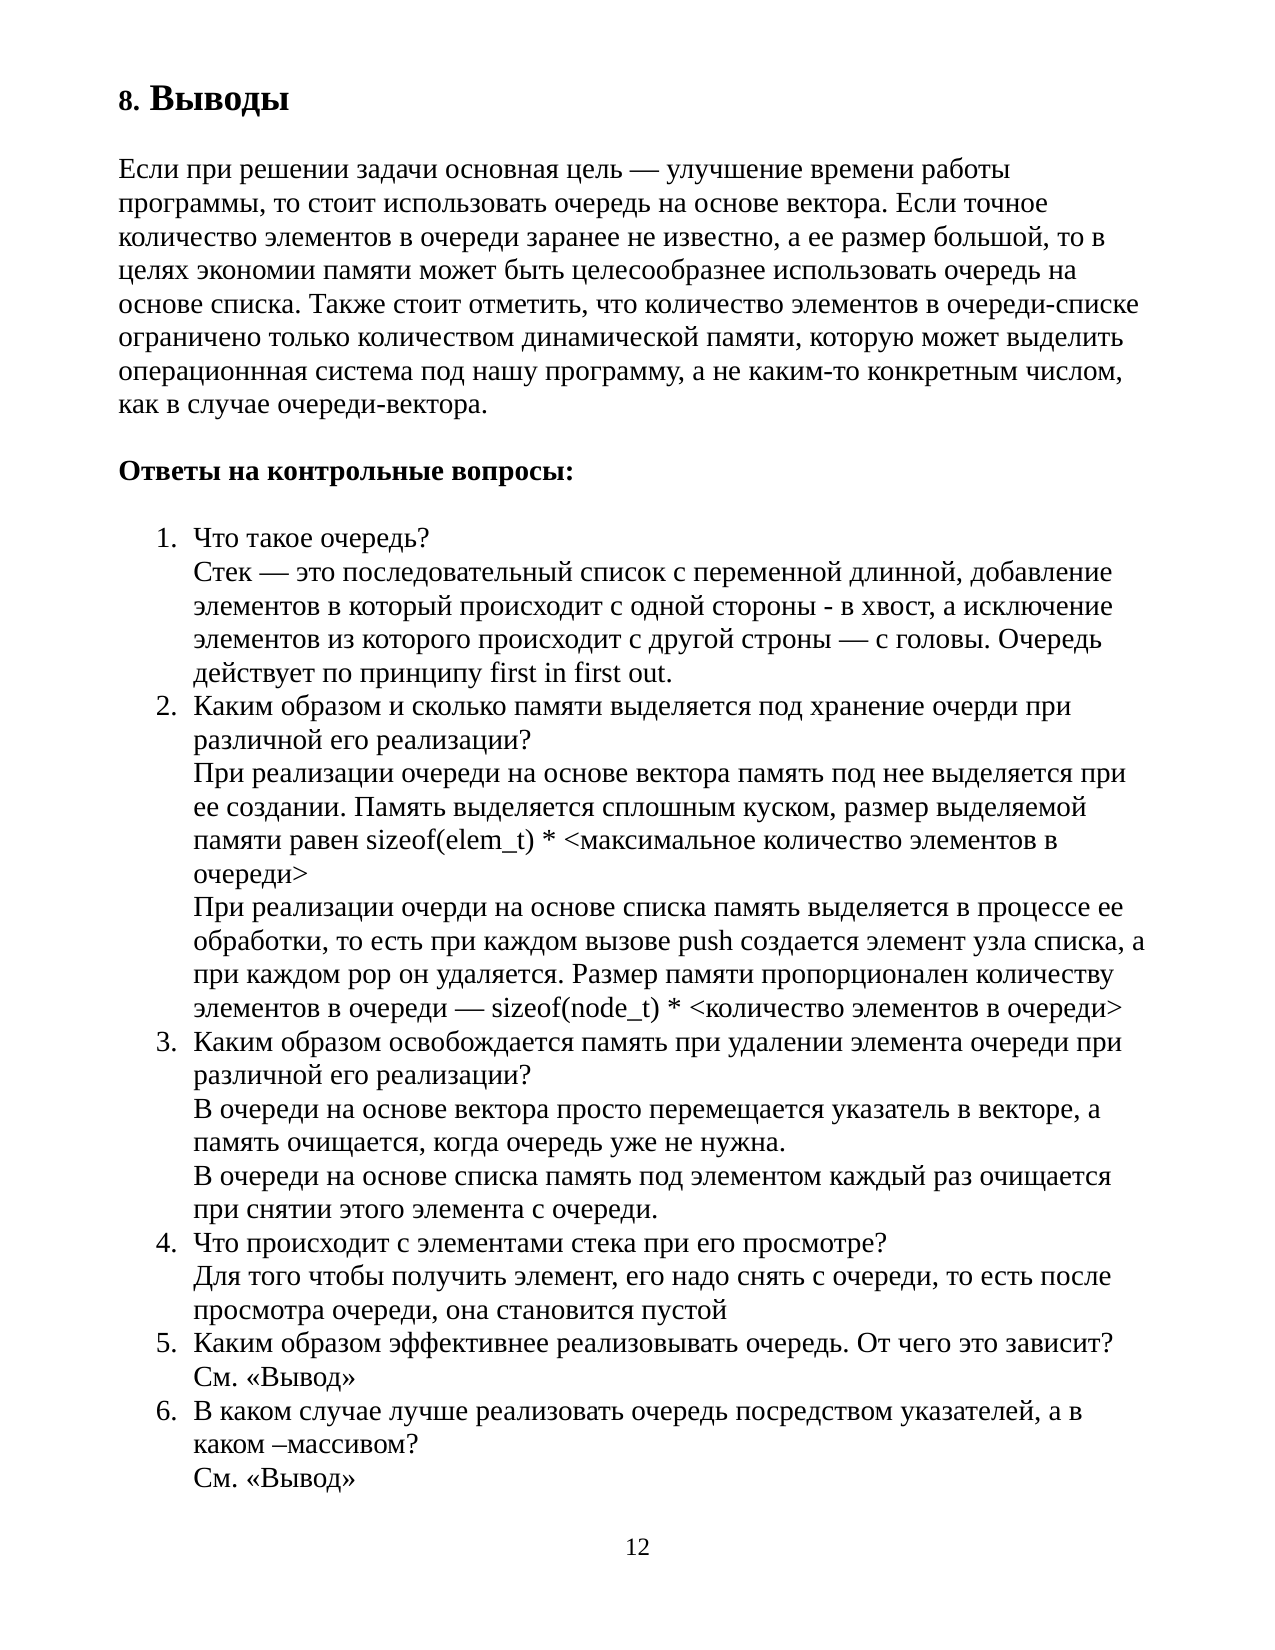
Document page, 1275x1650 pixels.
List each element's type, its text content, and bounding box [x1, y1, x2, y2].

text Ответы на контрольные вопросы: [118, 453, 1157, 487]
text 8. Выводы [118, 75, 1157, 118]
list Что такое очередь? [156, 521, 1157, 554]
list При реализации очереди на основе вектора память под нее выделяется при ее создании. Память выделяется сплошным куском, размер выделяемой памяти равен sizeof(elem_t) * <максимальное количество элементов в очереди> [156, 755, 1157, 889]
list В очереди на основе вектора просто перемещается указатель в векторе, а память очищается, когда очередь уже не нужна. [156, 1091, 1157, 1158]
list Каким образом и сколько памяти выделяется под хранение очерди при различной его реализации? [156, 688, 1157, 755]
list При реализации очерди на основе списка память выделяется в процессе ее обработки, то есть при каждом вызове push создается элемент узла списка, а при каждом pop он удаляется. Размер памяти пропорционален количеству элементов в очереди — sizeof(node_t) * <количество элементов в очереди> [156, 889, 1157, 1024]
list Что происходит с элементами стека при его просмотре? [156, 1225, 1157, 1258]
list В каком случае лучше реализовать очередь посредством указателей, а в каком –массивом? [156, 1393, 1157, 1460]
list Стек — это последовательный список с переменной длинной, добавление элементов в который происходит с одной стороны - в хвост, а исключение элементов из которого происходит с другой строны — с головы. Очередь действует по принципу first in first out. [156, 554, 1157, 688]
list См. «Вывод» [156, 1460, 1157, 1493]
list Для того чтобы получить элемент, его надо снять с очереди, то есть после просмотра очереди, она становится пустой [156, 1258, 1157, 1326]
list См. «Вывод» [156, 1359, 1157, 1393]
text Если при решении задачи основная цель — улучшение времени работы программы, то стоит использовать очередь на основе вектора. Если точное количество элементов в очереди заранее не известно, а ее размер большой, то в целях экономии памяти может быть целесообразнее использовать очередь на основе списка. Также стоит отметить, что количество элементов в очереди-списке ограничено только количеством динамической памяти, которую может выделить операционнная система под нашу программу, а не каким-то конкретным числом, как в случае очереди-вектора. [118, 152, 1157, 420]
list Каким образом освобождается память при удалении элемента очереди при различной его реализации? [156, 1024, 1157, 1091]
list Каким образом эффективнее реализовывать очередь. От чего это зависит? [156, 1326, 1157, 1359]
list В очереди на основе списка память под элементом каждый раз очищается при снятии этого элемента с очереди. [156, 1158, 1157, 1225]
